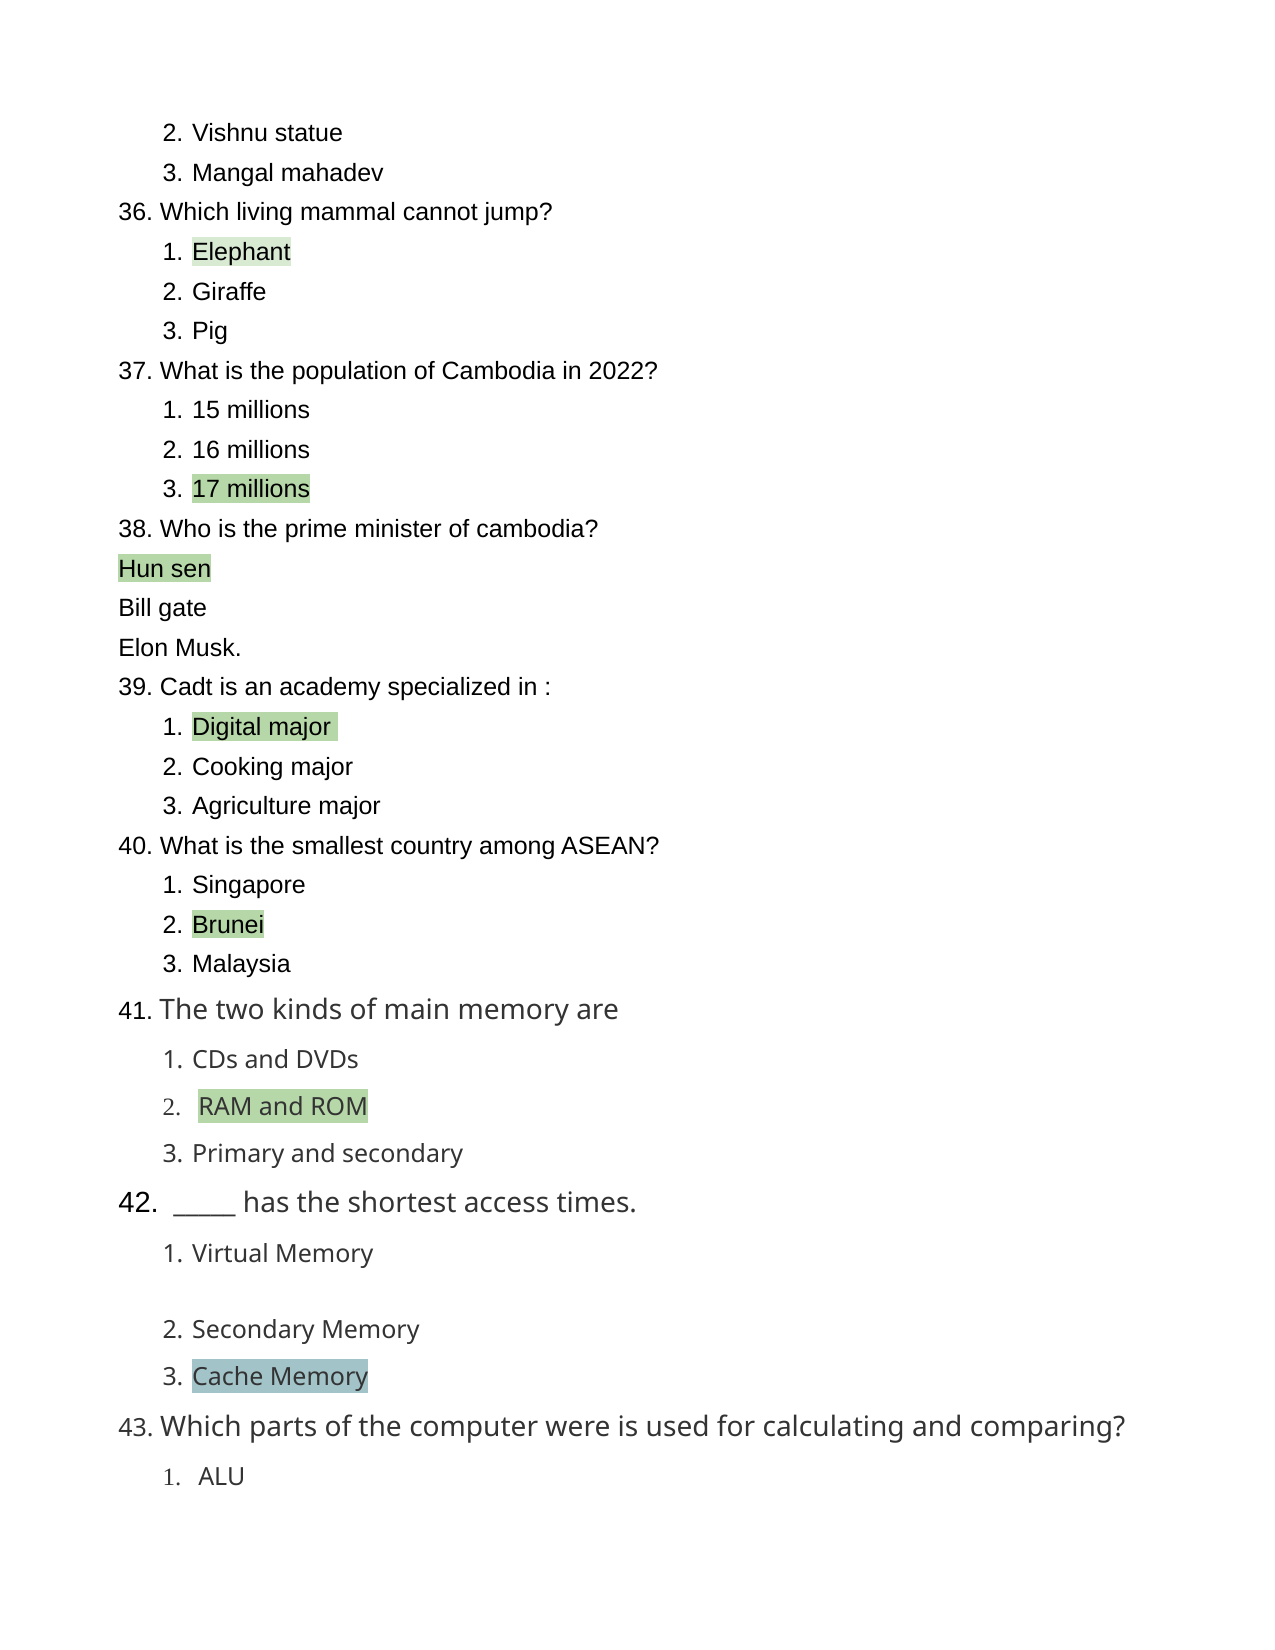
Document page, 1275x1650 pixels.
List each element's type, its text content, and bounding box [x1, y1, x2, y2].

list Cooking major [162, 751, 1157, 780]
text 41. The two kinds of main memory are [118, 989, 1157, 1027]
text 42. _____ has the shortest access times. [118, 1183, 1157, 1221]
list CDs and DVDs [162, 1042, 1157, 1076]
list Mangal mahadev [162, 158, 1157, 186]
text Hun sen [118, 553, 1157, 582]
list Vishnu statue [162, 118, 1157, 147]
list Malaysia [162, 949, 1157, 978]
text 37. What is the population of Cambodia in 2022? [118, 356, 1157, 384]
list Pig [162, 316, 1157, 345]
text 43. Which parts of the computer were is used for calculating and comparing? [118, 1406, 1157, 1444]
list Virtual Memory [162, 1236, 1157, 1269]
text Elon Musk. [118, 633, 1157, 661]
text 38. Who is the prime minister of cambodia? [118, 514, 1157, 543]
list Secondary Memory [162, 1312, 1157, 1346]
list Cache Memory [162, 1359, 1157, 1393]
text 39. Cadt is an academy specialized in : [118, 672, 1157, 701]
list ALU [162, 1459, 1157, 1493]
text 40. What is the smallest country among ASEAN? [118, 831, 1157, 859]
list Agriculture major [162, 791, 1157, 820]
list Brunei [162, 910, 1157, 938]
list 15 millions [162, 395, 1157, 424]
list Giraffe [162, 276, 1157, 305]
list 17 millions [162, 474, 1157, 503]
list RAM and ROM [162, 1089, 1157, 1123]
list Digital major [162, 712, 1157, 741]
list Singapore [162, 870, 1157, 899]
list Elephant [162, 237, 1157, 266]
text 36. Which living mammal cannot jump? [118, 197, 1157, 226]
list 16 millions [162, 435, 1157, 463]
list Primary and secondary [162, 1136, 1157, 1170]
text Bill gate [118, 593, 1157, 622]
